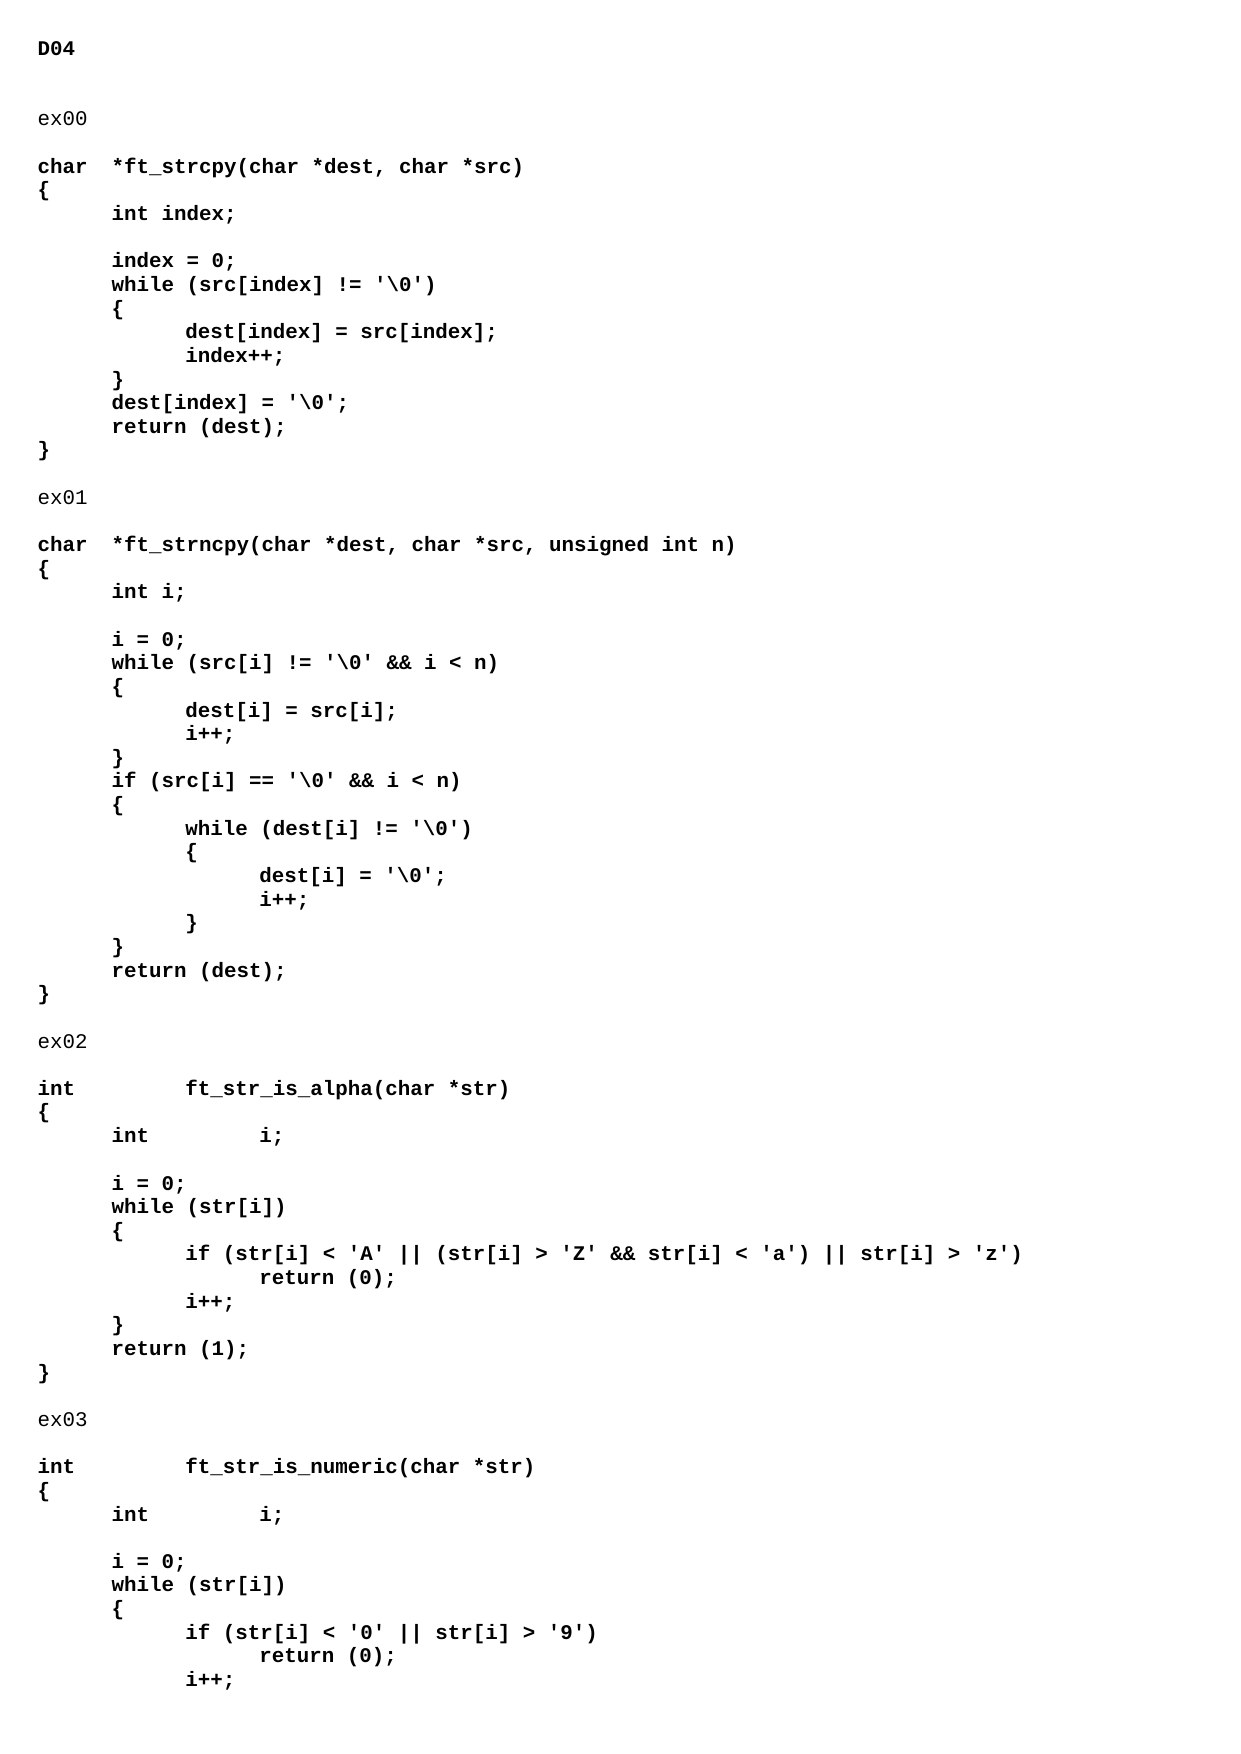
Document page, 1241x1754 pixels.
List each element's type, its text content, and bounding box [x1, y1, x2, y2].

text return (0); [37, 1645, 1122, 1669]
text while (src[index] != '\0') [37, 274, 1122, 298]
text int index; [37, 203, 1122, 227]
text { [37, 298, 1122, 321]
text while (str[i]) [37, 1574, 1122, 1598]
text } [37, 1314, 1122, 1338]
text { [37, 1102, 1122, 1125]
text D04 [37, 37, 1122, 61]
text i = 0; [37, 1172, 1122, 1196]
text while (str[i]) [37, 1196, 1122, 1220]
text { [37, 1480, 1122, 1503]
text } [37, 368, 1122, 392]
text return (dest); [37, 416, 1122, 439]
text } [37, 439, 1122, 463]
text char *ft_strncpy(char *dest, char *src, unsigned int n) [37, 534, 1122, 558]
text i++; [37, 1669, 1122, 1693]
text } [37, 983, 1122, 1007]
text return (0); [37, 1267, 1122, 1291]
text if (str[i] < '0' || str[i] > '9') [37, 1622, 1122, 1645]
text { [37, 558, 1122, 581]
text } [37, 1362, 1122, 1385]
text ex01 [37, 487, 1122, 510]
text dest[i] = '\0'; [37, 865, 1122, 889]
text i = 0; [37, 1551, 1122, 1574]
text int ft_str_is_numeric(char *str) [37, 1456, 1122, 1480]
text index++; [37, 345, 1122, 368]
text i++; [37, 723, 1122, 747]
text { [37, 676, 1122, 699]
text ex00 [37, 108, 1122, 132]
text i = 0; [37, 629, 1122, 652]
text i++; [37, 1291, 1122, 1314]
text char *ft_strcpy(char *dest, char *src) [37, 156, 1122, 179]
text { [37, 794, 1122, 818]
text int ft_str_is_alpha(char *str) [37, 1078, 1122, 1102]
text int i; [37, 1125, 1122, 1149]
text { [37, 1598, 1122, 1622]
text } [37, 912, 1122, 936]
text } [37, 936, 1122, 960]
text { [37, 1220, 1122, 1243]
text dest[i] = src[i]; [37, 699, 1122, 723]
text while (dest[i] != '\0') [37, 818, 1122, 841]
text ex03 [37, 1409, 1122, 1433]
text while (src[i] != '\0' && i < n) [37, 652, 1122, 676]
text if (str[i] < 'A' || (str[i] > 'Z' && str[i] < 'a') || str[i] > 'z') [37, 1243, 1122, 1267]
text if (src[i] == '\0' && i < n) [37, 771, 1122, 794]
text { [37, 841, 1122, 865]
text ex02 [37, 1031, 1122, 1054]
text return (dest); [37, 960, 1122, 983]
text dest[index] = '\0'; [37, 392, 1122, 416]
text int i; [37, 581, 1122, 605]
text { [37, 179, 1122, 203]
text dest[index] = src[index]; [37, 321, 1122, 345]
text index = 0; [37, 250, 1122, 274]
text } [37, 747, 1122, 771]
text i++; [37, 889, 1122, 912]
text return (1); [37, 1338, 1122, 1362]
text int i; [37, 1503, 1122, 1527]
